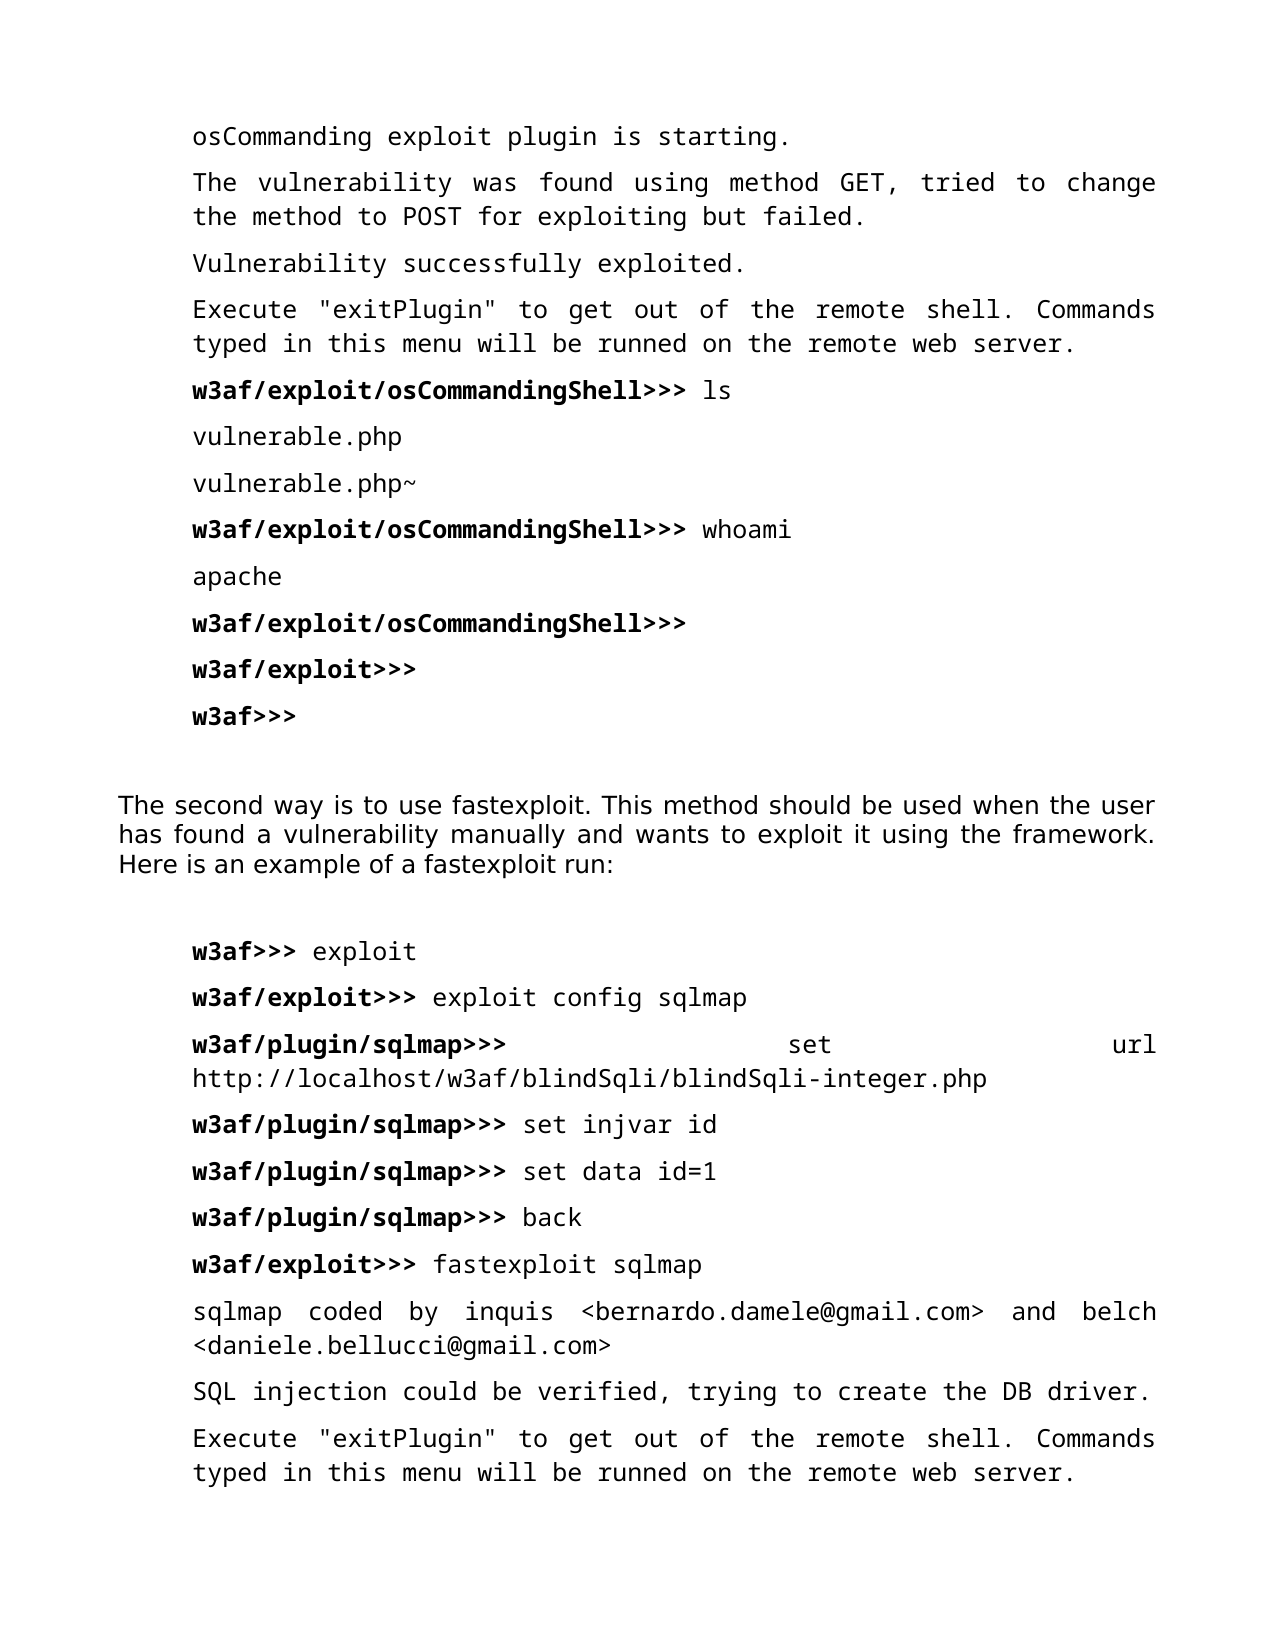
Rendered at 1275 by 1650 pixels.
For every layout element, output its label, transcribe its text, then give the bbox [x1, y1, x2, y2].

text w3af/plugin/sqlmap>>> back [192, 1200, 1157, 1234]
text w3af/plugin/sqlmap>>> set data id=1 [192, 1153, 1157, 1188]
text Vulnerability successfully exploited. [192, 245, 1157, 279]
text sqlmap coded by inquis <bernardo.damele@gmail.com> and belch <daniele.bellucci@gmail.com> [192, 1293, 1157, 1361]
text Execute "exitPlugin" to get out of the remote shell. Commands typed in this menu will be runned on the remote web server. [192, 1420, 1157, 1488]
text w3af/exploit/osCommandingShell>>> ls [192, 372, 1157, 407]
text w3af/plugin/sqlmap>>> set url http://localhost/w3af/blindSqli/blindSqli-integer.php [192, 1026, 1157, 1094]
text vulnerable.php~ [192, 466, 1157, 500]
text w3af/exploit/osCommandingShell>>> [192, 605, 1157, 639]
text Execute "exitPlugin" to get out of the remote shell. Commands typed in this menu will be runned on the remote web server. [192, 292, 1157, 360]
text osCommanding exploit plugin is starting. [192, 118, 1157, 152]
text w3af>>> exploit [192, 933, 1157, 967]
text w3af>>> [192, 698, 1157, 732]
text w3af/plugin/sqlmap>>> set injvar id [192, 1107, 1157, 1141]
text vulnerable.php [192, 419, 1157, 453]
text apache [192, 559, 1157, 593]
text w3af/exploit>>> [192, 652, 1157, 686]
text w3af/exploit>>> fastexploit sqlmap [192, 1247, 1157, 1281]
text w3af/exploit/osCommandingShell>>> whoami [192, 512, 1157, 546]
text w3af/exploit>>> exploit config sqlmap [192, 980, 1157, 1014]
text The vulnerability was found using method GET, tried to change the method to POST for exploiting but failed. [192, 165, 1157, 233]
text The second way is to use fastexploit. This method should be used when the user has found a vulnerability manually and wants to exploit it using the framework. Here is an example of a fastexploit run: [118, 792, 1157, 879]
text SQL injection could be verified, trying to create the DB driver. [192, 1374, 1157, 1408]
